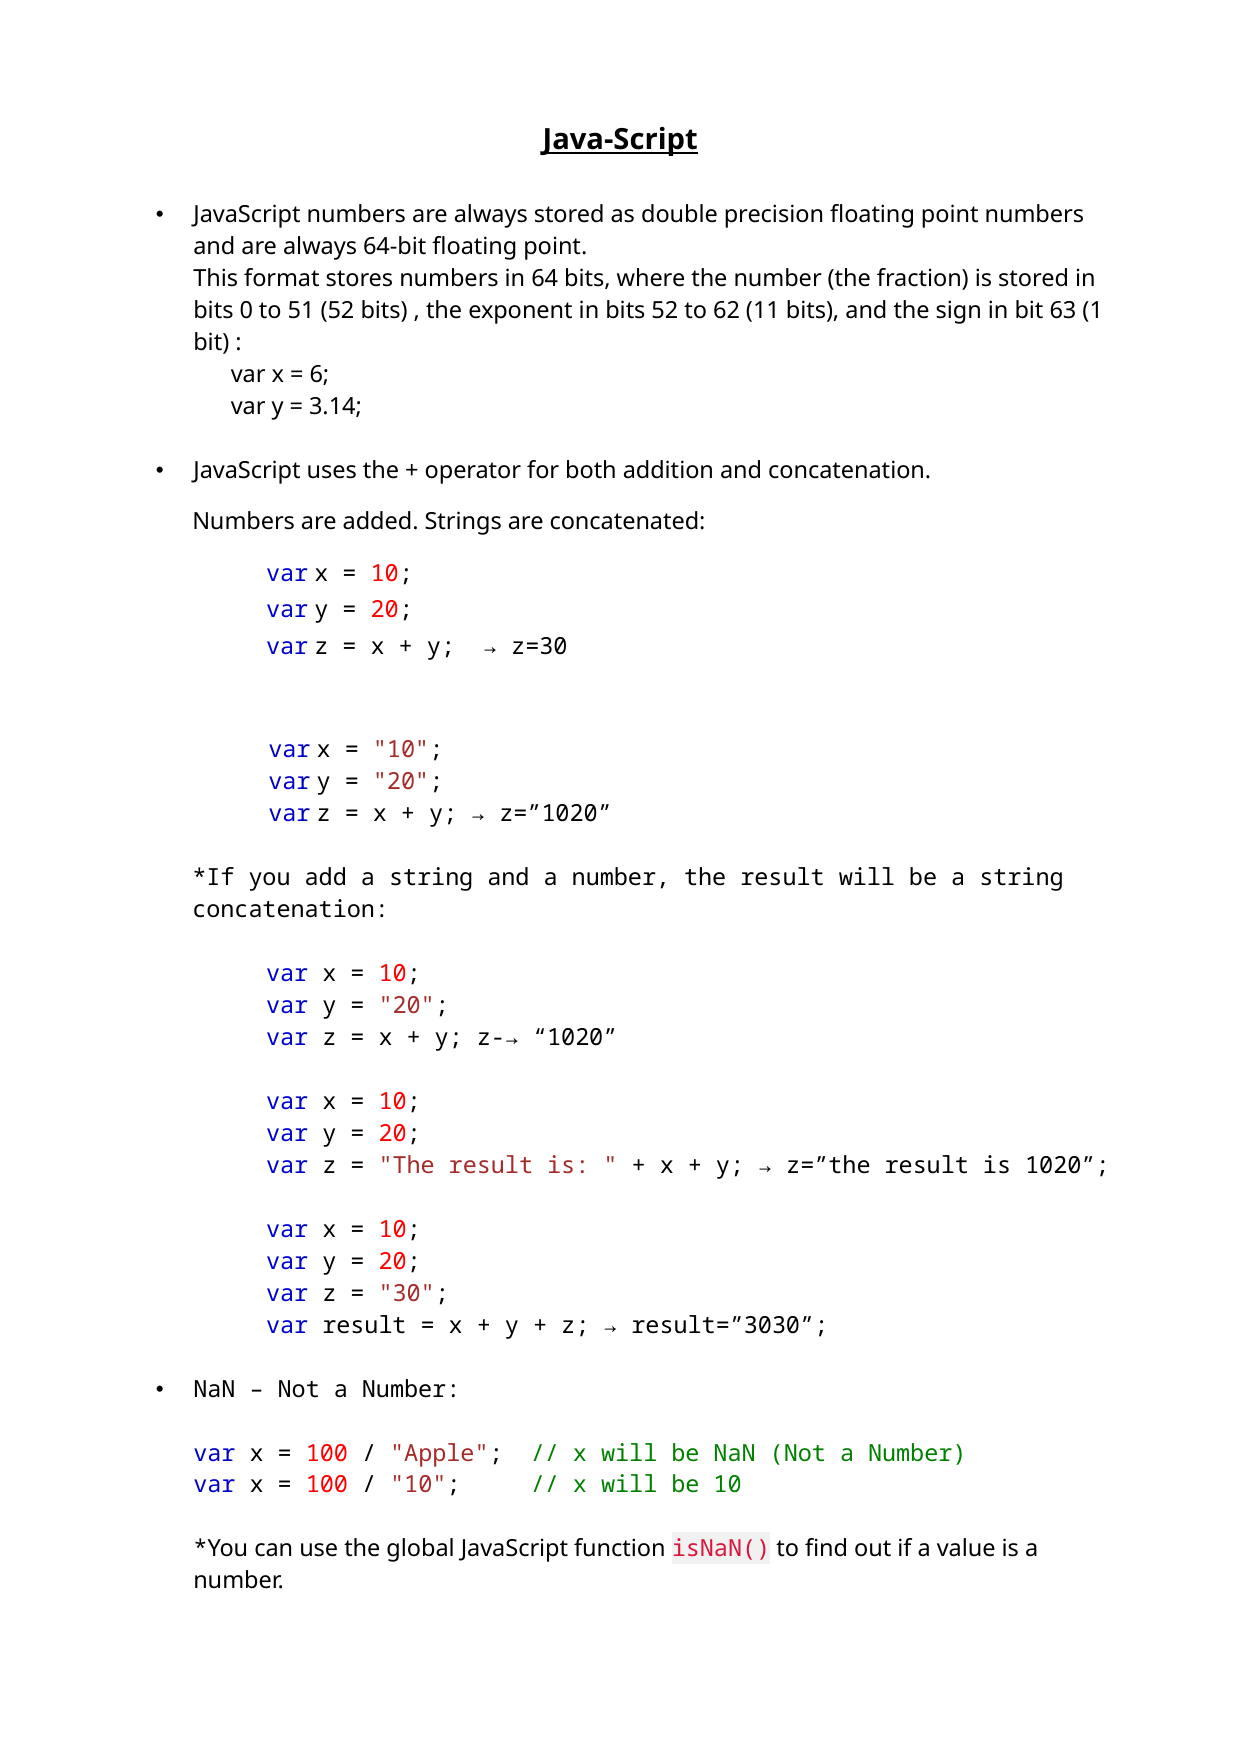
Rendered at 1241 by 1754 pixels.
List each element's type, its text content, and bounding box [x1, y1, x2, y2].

list JavaScript uses the + operator for both addition and concatenation. [156, 453, 1122, 485]
list var x = 100 / "10"; // x will be 10 [156, 1468, 1122, 1500]
text var x = 10; var y = 20; var z = "30"; var result = x + y + z; → result=”3030”; [118, 1212, 1122, 1340]
text var x = 10; var y = 20; var z = "The result is: " + x + y; → z=”the result is 1020”; [118, 1084, 1122, 1180]
list JavaScript numbers are always stored as double precision floating point numbers and are always 64-bit floating point. [156, 197, 1122, 261]
list var y = 3.14; [193, 389, 1122, 421]
list *You can use the global JavaScript function isNaN() to find out if a value is a number. [156, 1532, 1122, 1596]
list This format stores numbers in 64 bits, where the number (the fraction) is stored in bits 0 to 51 (52 bits) , the exponent in bits 52 to 62 (11 bits), and the sign in bit 63 (1 bit) : [156, 261, 1122, 357]
text *If you add a string and a number, the result will be a string concatenation: [118, 860, 1122, 924]
text Java-Script [118, 118, 1122, 158]
text var x = 10; var y = "20"; var z = x + y; z-→ “1020” [118, 956, 1122, 1052]
list var x = "10"; var y = "20"; var z = x + y; → z=”1020” [231, 732, 1122, 828]
text Numbers are added. Strings are concatenated: [118, 505, 1122, 537]
text var x = 10; var y = 20; var z = x + y; → z=30 [118, 556, 1122, 662]
list var x = 100 / "Apple"; // x will be NaN (Not a Number) [156, 1436, 1122, 1468]
list var x = 6; [193, 357, 1122, 389]
list NaN – Not a Number: [156, 1372, 1122, 1404]
